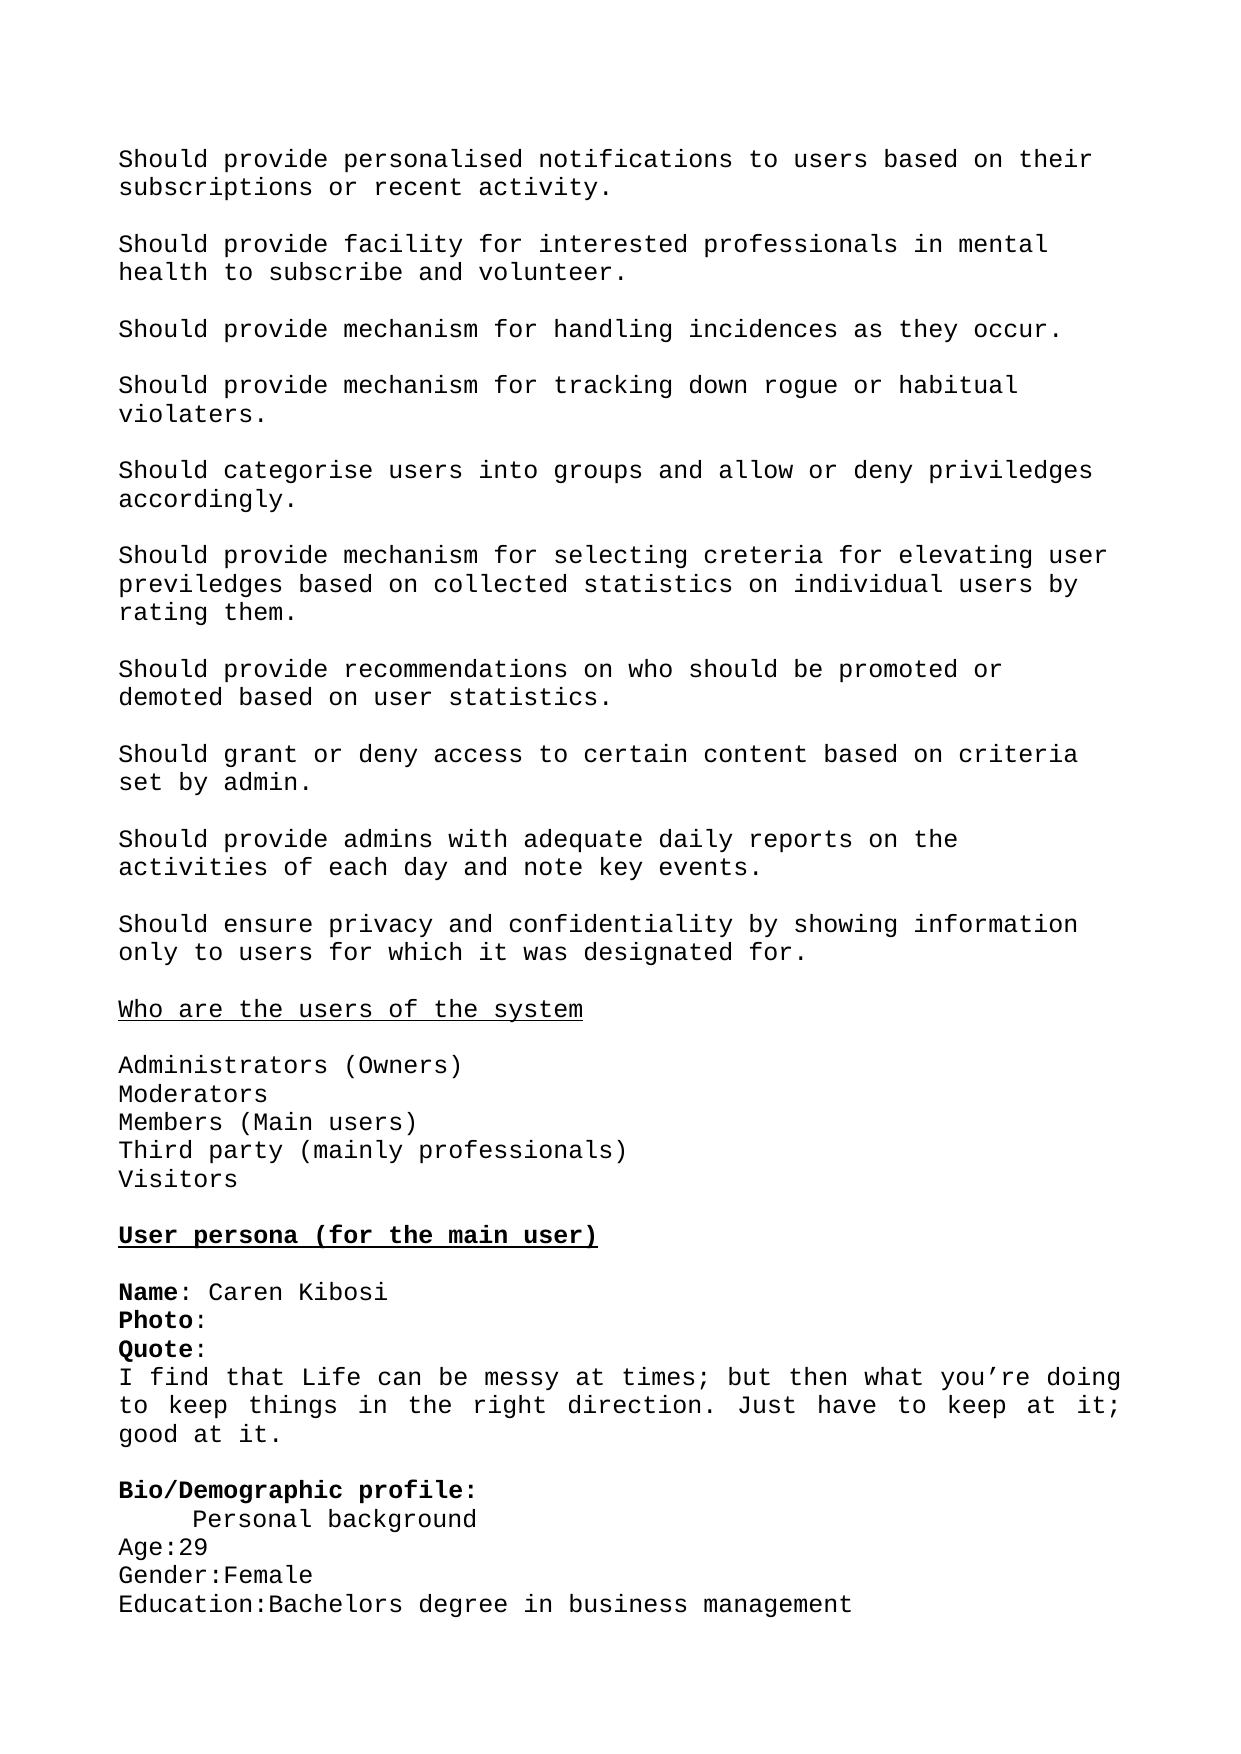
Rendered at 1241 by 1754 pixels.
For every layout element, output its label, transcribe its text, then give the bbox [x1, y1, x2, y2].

text User persona (for the main user) [118, 1223, 1122, 1251]
text Visitors [118, 1166, 1122, 1195]
text Photo: [118, 1308, 1122, 1336]
text Who are the users of the system [118, 996, 1122, 1025]
text Third party (mainly professionals) [118, 1138, 1122, 1166]
text Name: Caren Kibosi [118, 1280, 1122, 1308]
text Should categorise users into groups and allow or deny priviledges accordingly. [118, 458, 1122, 515]
text Should provide mechanism for handling incidences as they occur. [118, 316, 1122, 345]
text Education:Bachelors degree in business management [118, 1591, 1122, 1620]
text Should grant or deny access to certain content based on criteria set by admin. [118, 741, 1122, 798]
text Should provide mechanism for selecting creteria for elevating user previledges based on collected statistics on individual users by rating them. [118, 543, 1122, 628]
text Administrators (Owners) [118, 1053, 1122, 1081]
text Members (Main users) [118, 1110, 1122, 1138]
text Gender:Female [118, 1563, 1122, 1591]
text Moderators [118, 1081, 1122, 1110]
text Should provide recommendations on who should be promoted or demoted based on user statistics. [118, 656, 1122, 713]
text Should ensure privacy and confidentiality by showing information only to users for which it was designated for. [118, 911, 1122, 968]
text Should provide mechanism for tracking down rogue or habitual violaters. [118, 373, 1122, 430]
text Personal background [118, 1506, 1122, 1535]
text Bio/Demographic profile: [118, 1478, 1122, 1506]
text Should provide admins with adequate daily reports on the activities of each day and note key events. [118, 826, 1122, 883]
text Should provide personalised notifications to users based on their subscriptions or recent activity. [118, 146, 1122, 203]
text Should provide facility for interested professionals in mental health to subscribe and volunteer. [118, 231, 1122, 288]
text I find that Life can be messy at times; but then what you’re doing to keep things in the right direction. Just have to keep at it; good at it. [118, 1365, 1122, 1450]
text Age:29 [118, 1535, 1122, 1563]
text Quote: [118, 1336, 1122, 1365]
